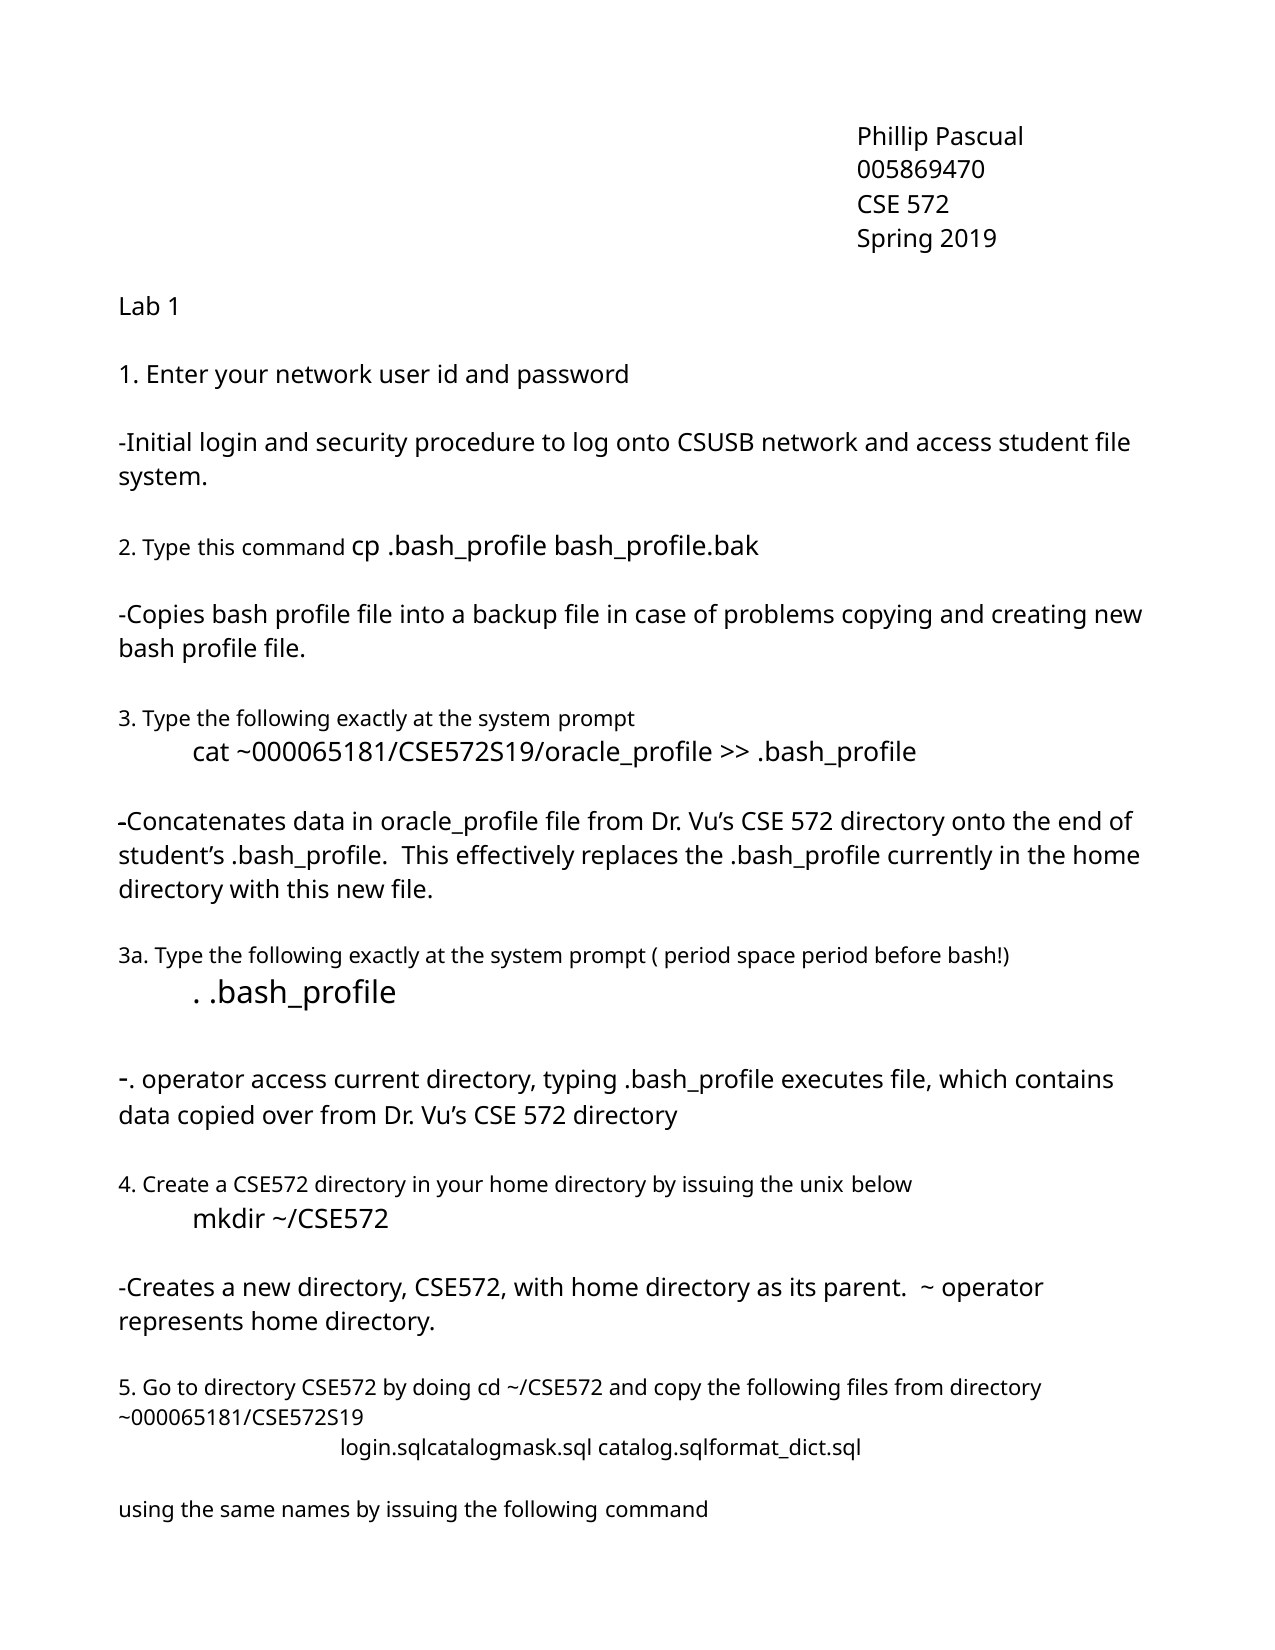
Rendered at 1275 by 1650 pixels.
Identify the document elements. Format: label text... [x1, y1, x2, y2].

text 2. Type this command cp .bash_profile bash_profile.bak [118, 527, 1157, 563]
text -Copies bash profile file into a backup file in case of problems copying and creating new bash profile file. [118, 597, 1157, 665]
text Lab 1 [118, 288, 1157, 322]
text -Concatenates data in oracle_profile file from Dr. Vu’s CSE 572 directory onto the end of student’s .bash_profile. This effectively replaces the .bash_profile currently in the home directory with this new file. [118, 803, 1157, 906]
text -Initial login and security procedure to log onto CSUSB network and access student file system. [118, 425, 1157, 493]
text Phillip Pascual [118, 118, 1157, 152]
text 005869470 [118, 152, 1157, 186]
text mkdir ~/CSE572 [118, 1199, 1157, 1236]
text cat ~000065181/CSE572S19/oracle_profile >> .bash_profile [118, 733, 1157, 769]
text CSE 572 [118, 186, 1157, 220]
text -. operator access current directory, typing .bash_profile executes file, which contains data copied over from Dr. Vu’s CSE 572 directory [118, 1055, 1157, 1131]
text 3a. Type the following exactly at the system prompt ( period space period before bash!) [118, 940, 1157, 969]
text 1. Enter your network user id and password [118, 357, 1157, 391]
text . .bash_profile [118, 969, 1157, 1012]
text 4. Create a CSE572 directory in your home directory by issuing the unix below [118, 1166, 1157, 1199]
text Spring 2019 [118, 220, 1157, 254]
text login.sqlcatalogmask.sql catalog.sqlformat_dict.sql [118, 1432, 1157, 1461]
text -Creates a new directory, CSE572, with home directory as its parent. ~ operator represents home directory. [118, 1270, 1157, 1338]
text 3. Type the following exactly at the system prompt [118, 699, 1157, 733]
text using the same names by issuing the following command [118, 1491, 1157, 1525]
text 5. Go to directory CSE572 by doing cd ~/CSE572 and copy the following files from directory ~000065181/CSE572S19 [118, 1372, 1157, 1432]
